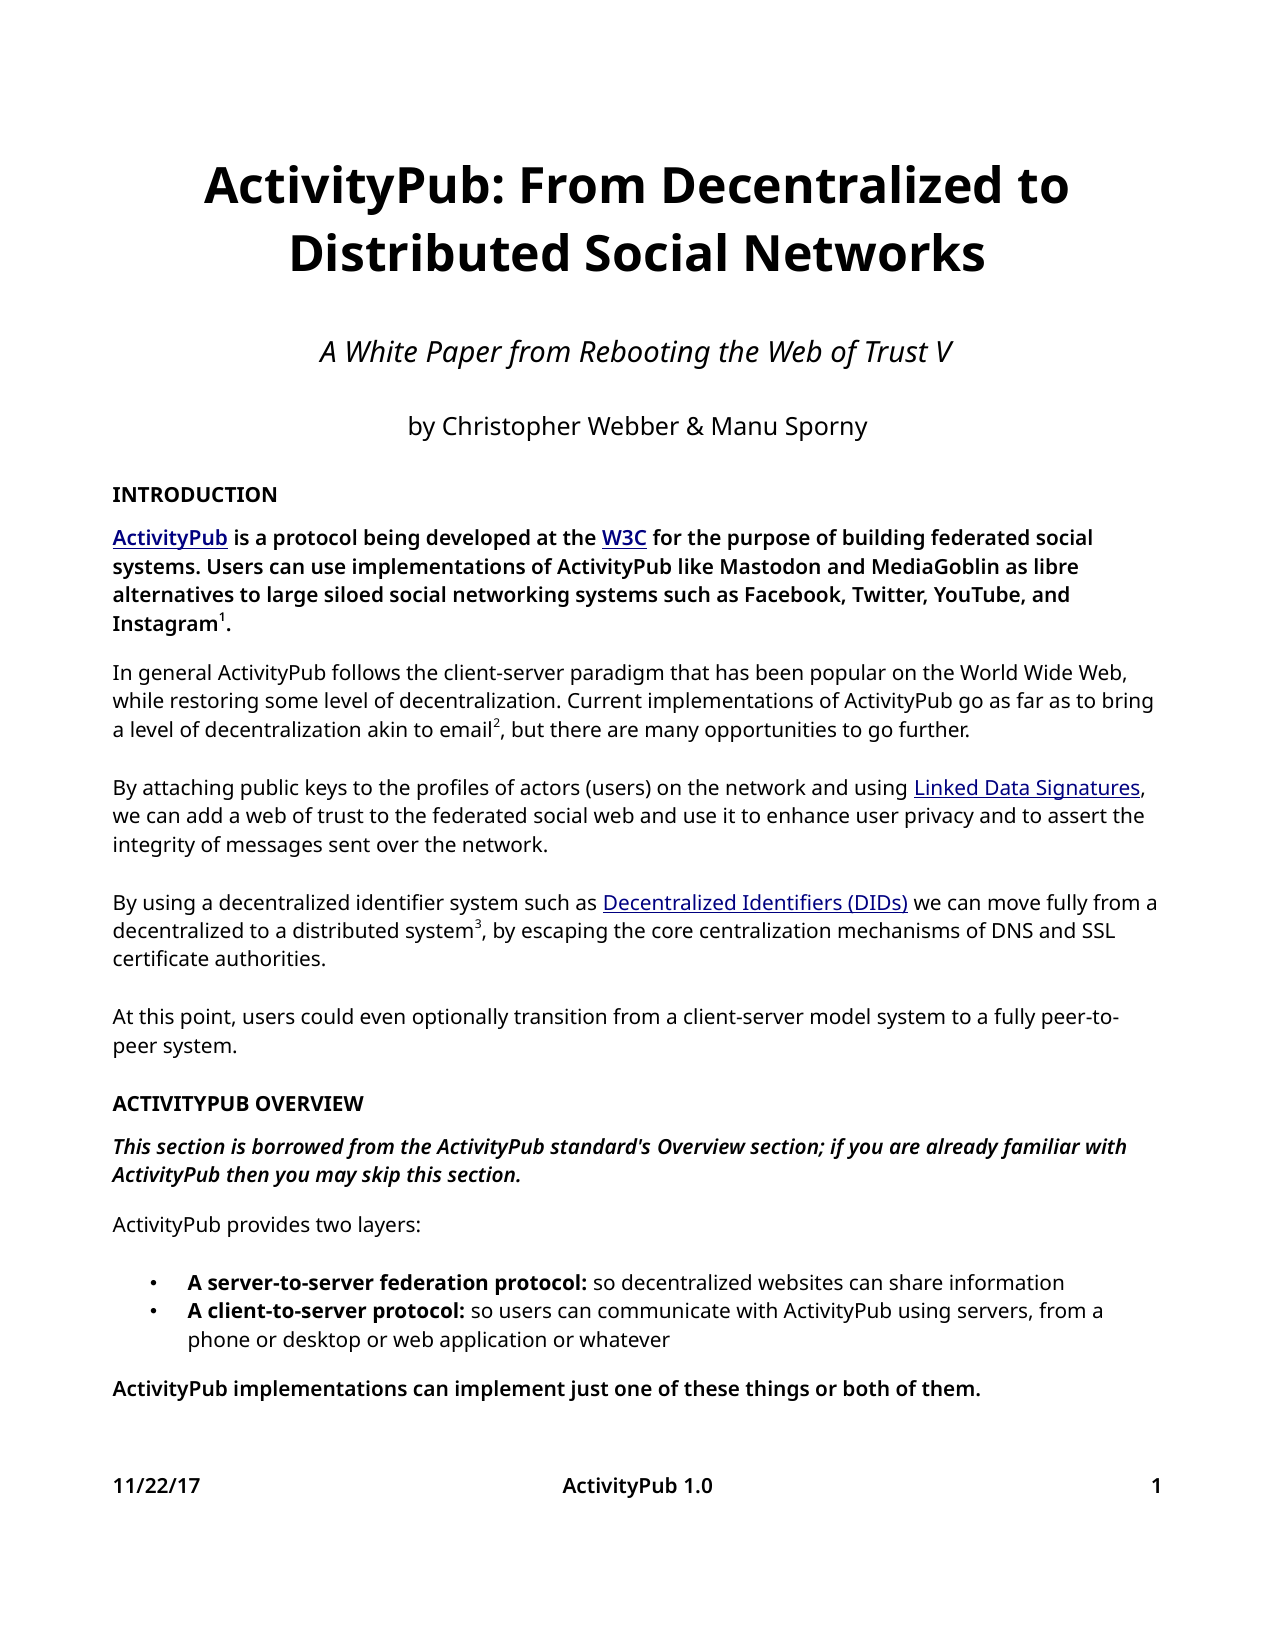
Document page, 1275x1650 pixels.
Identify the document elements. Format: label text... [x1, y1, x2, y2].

list A server-to-server federation protocol: so decentralized websites can share information [150, 1268, 1162, 1296]
text At this point, users could even optionally transition from a client-server model system to a fully peer-to-peer system. [112, 1002, 1162, 1059]
subtitle A White Paper from Rebooting the Web of Trust V [112, 331, 1162, 371]
list A client-to-server protocol: so users can communicate with ActivityPub using servers, from a phone or desktop or web application or whatever [150, 1296, 1162, 1353]
text By using a decentralized identifier system such as Decentralized Identifiers (DIDs) we can move fully from a decentralized to a distributed system, by escaping the core centralization mechanisms of DNS and SSL certificate authorities. [112, 888, 1162, 973]
text ActivityPub is a protocol being developed at the W3C for the purpose of building federated social systems. Users can use implementations of ActivityPub like Mastodon and MediaGoblin as libre alternatives to large siloed social networking systems such as Facebook, Twitter, YouTube, and Instagram. [112, 523, 1162, 637]
text ActivityPub provides two layers: [112, 1210, 1162, 1238]
text In general ActivityPub follows the client-server paradigm that has been popular on the World Wide Web, while restoring some level of decentralization. Current implementations of ActivityPub go as far as to bring a level of decentralization akin to email, but there are many opportunities to go further. [112, 658, 1162, 743]
subtitle by Christopher Webber & Manu Sporny [112, 408, 1162, 442]
subtitle ActivityPub: From Decentralized to Distributed Social Networks [112, 150, 1162, 286]
text This section is borrowed from the ActivityPub standard's Overview section; if you are already familiar with ActivityPub then you may skip this section. [112, 1132, 1162, 1189]
text ActivityPub implementations can implement just one of these things or both of them. [112, 1374, 1162, 1403]
subtitle Introduction [112, 480, 1162, 508]
text By attaching public keys to the profiles of actors (users) on the network and using Linked Data Signatures, we can add a web of trust to the federated social web and use it to enhance user privacy and to assert the integrity of messages sent over the network. [112, 773, 1162, 858]
subtitle ActivityPub overview [112, 1089, 1162, 1117]
